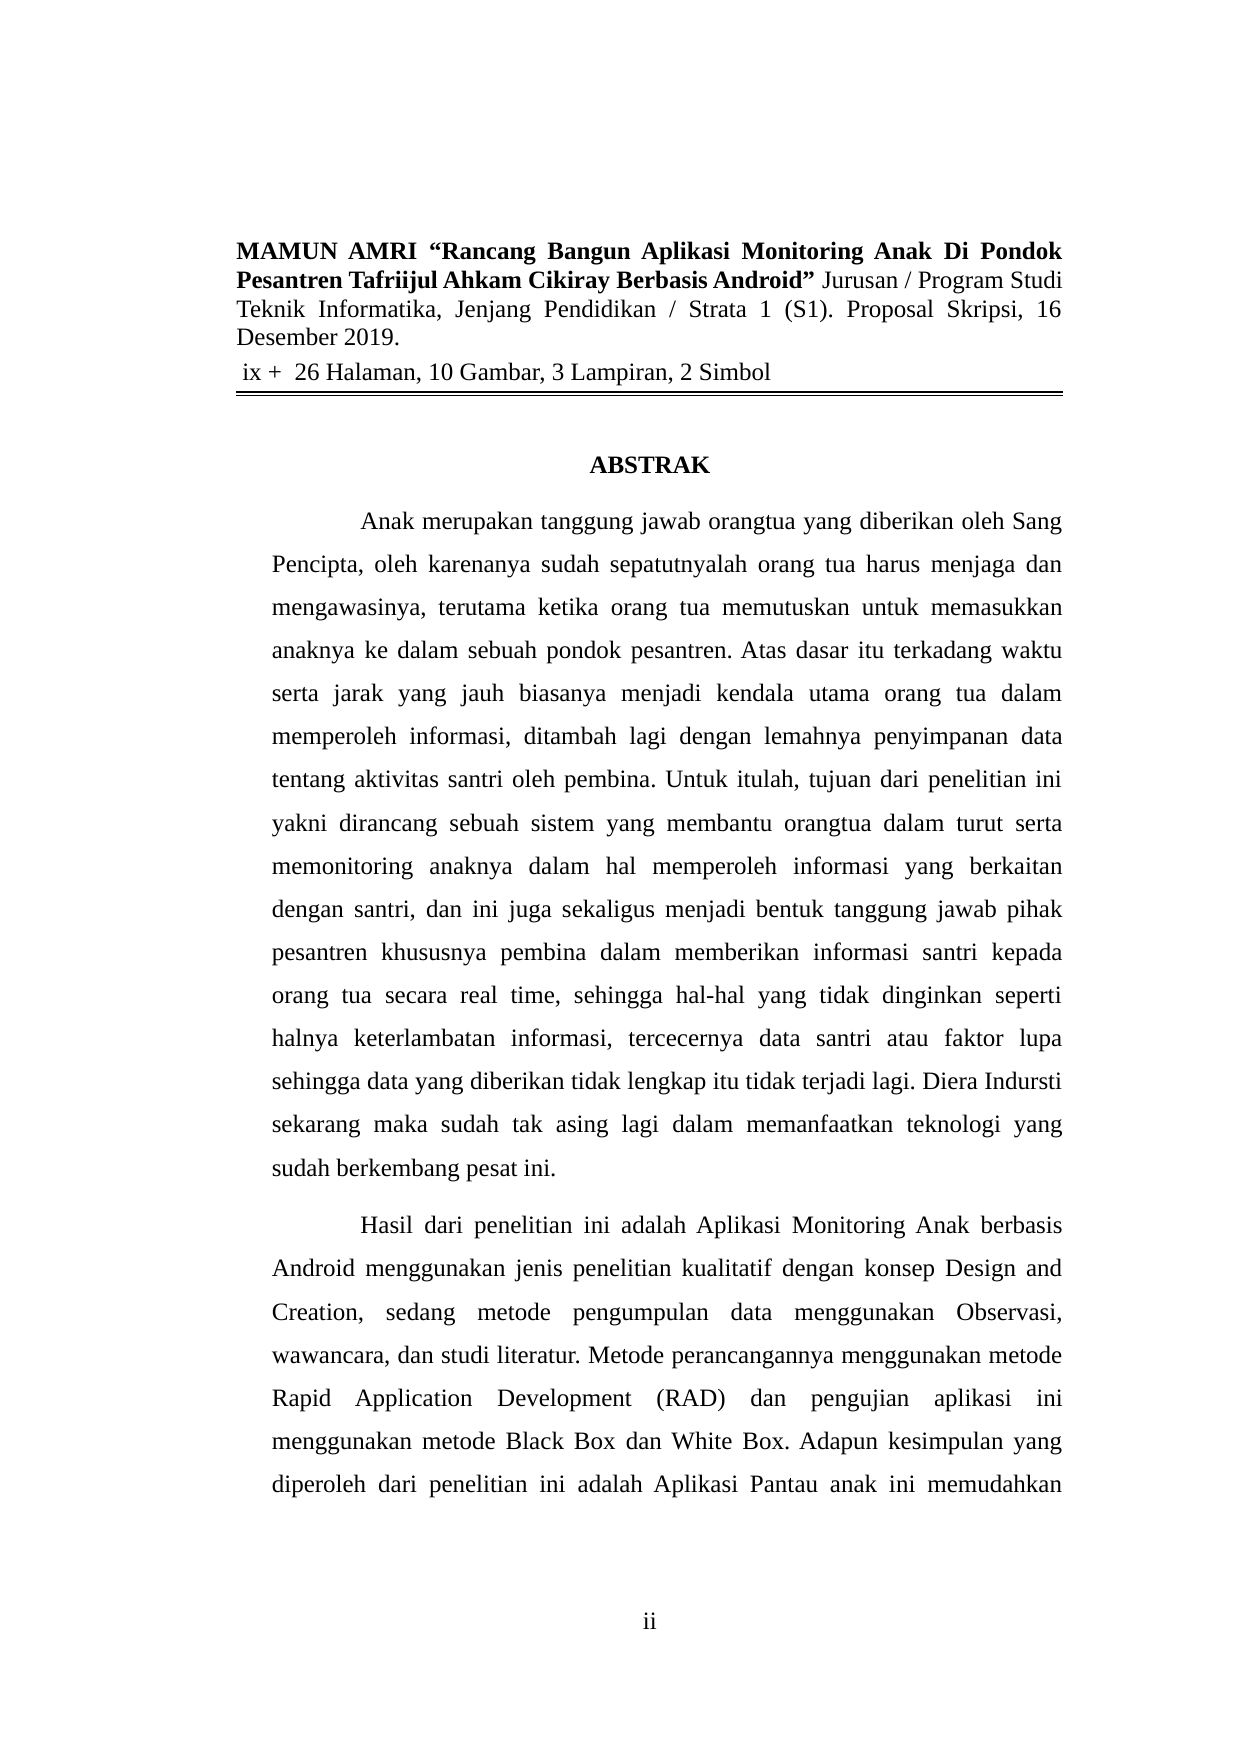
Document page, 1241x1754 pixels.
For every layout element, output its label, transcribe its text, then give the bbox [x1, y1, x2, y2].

text Hasil dari penelitian ini adalah Aplikasi Monitoring Anak berbasis Android menggunakan jenis penelitian kualitatif dengan konsep Design and Creation, sedang metode pengumpulan data menggunakan Observasi, wawancara, dan studi literatur. Metode perancangannya menggunakan metode Rapid Application Development (RAD) dan pengujian aplikasi ini menggunakan metode Black Box dan White Box. Adapun kesimpulan yang diperoleh dari penelitian ini adalah Aplikasi Pantau anak ini memudahkan [272, 1210, 1063, 1498]
subtitle ABSTRAK [236, 450, 1063, 479]
table_header ix + 26 Halaman, 10 Gambar, 3 Lampiran, 2 Simbol [236, 351, 1062, 391]
text Anak merupakan tanggung jawab orangtua yang diberikan oleh Sang Pencipta, oleh karenanya sudah sepatutnyalah orang tua harus menjaga dan mengawasinya, terutama ketika orang tua memutuskan untuk memasukkan anaknya ke dalam sebuah pondok pesantren. Atas dasar itu terkadang waktu serta jarak yang jauh biasanya menjadi kendala utama orang tua dalam memperoleh informasi, ditambah lagi dengan lemahnya penyimpanan data tentang aktivitas santri oleh pembina. Untuk itulah, tujuan dari penelitian ini yakni dirancang sebuah sistem yang membantu orangtua dalam turut serta memonitoring anaknya dalam hal memperoleh informasi yang berkaitan dengan santri, dan ini juga sekaligus menjadi bentuk tanggung jawab pihak pesantren khususnya pembina dalam memberikan informasi santri kepada orang tua secara real time, sehingga hal-hal yang tidak dinginkan seperti halnya keterlambatan informasi, tercecernya data santri atau faktor lupa sehingga data yang diberikan tidak lengkap itu tidak terjadi lagi. Diera Indursti sekarang maka sudah tak asing lagi dalam memanfaatkan teknologi yang sudah berkembang pesat ini. [272, 506, 1063, 1181]
text MAMUN AMRI “Rancang Bangun Aplikasi Monitoring Anak Di Pondok Pesantren Tafriijul Ahkam Cikiray Berbasis Android” Jurusan / Program Studi Teknik Informatika, Jenjang Pendidikan / Strata 1 (S1). Proposal Skripsi, 16 Desember 2019. [236, 236, 1063, 351]
